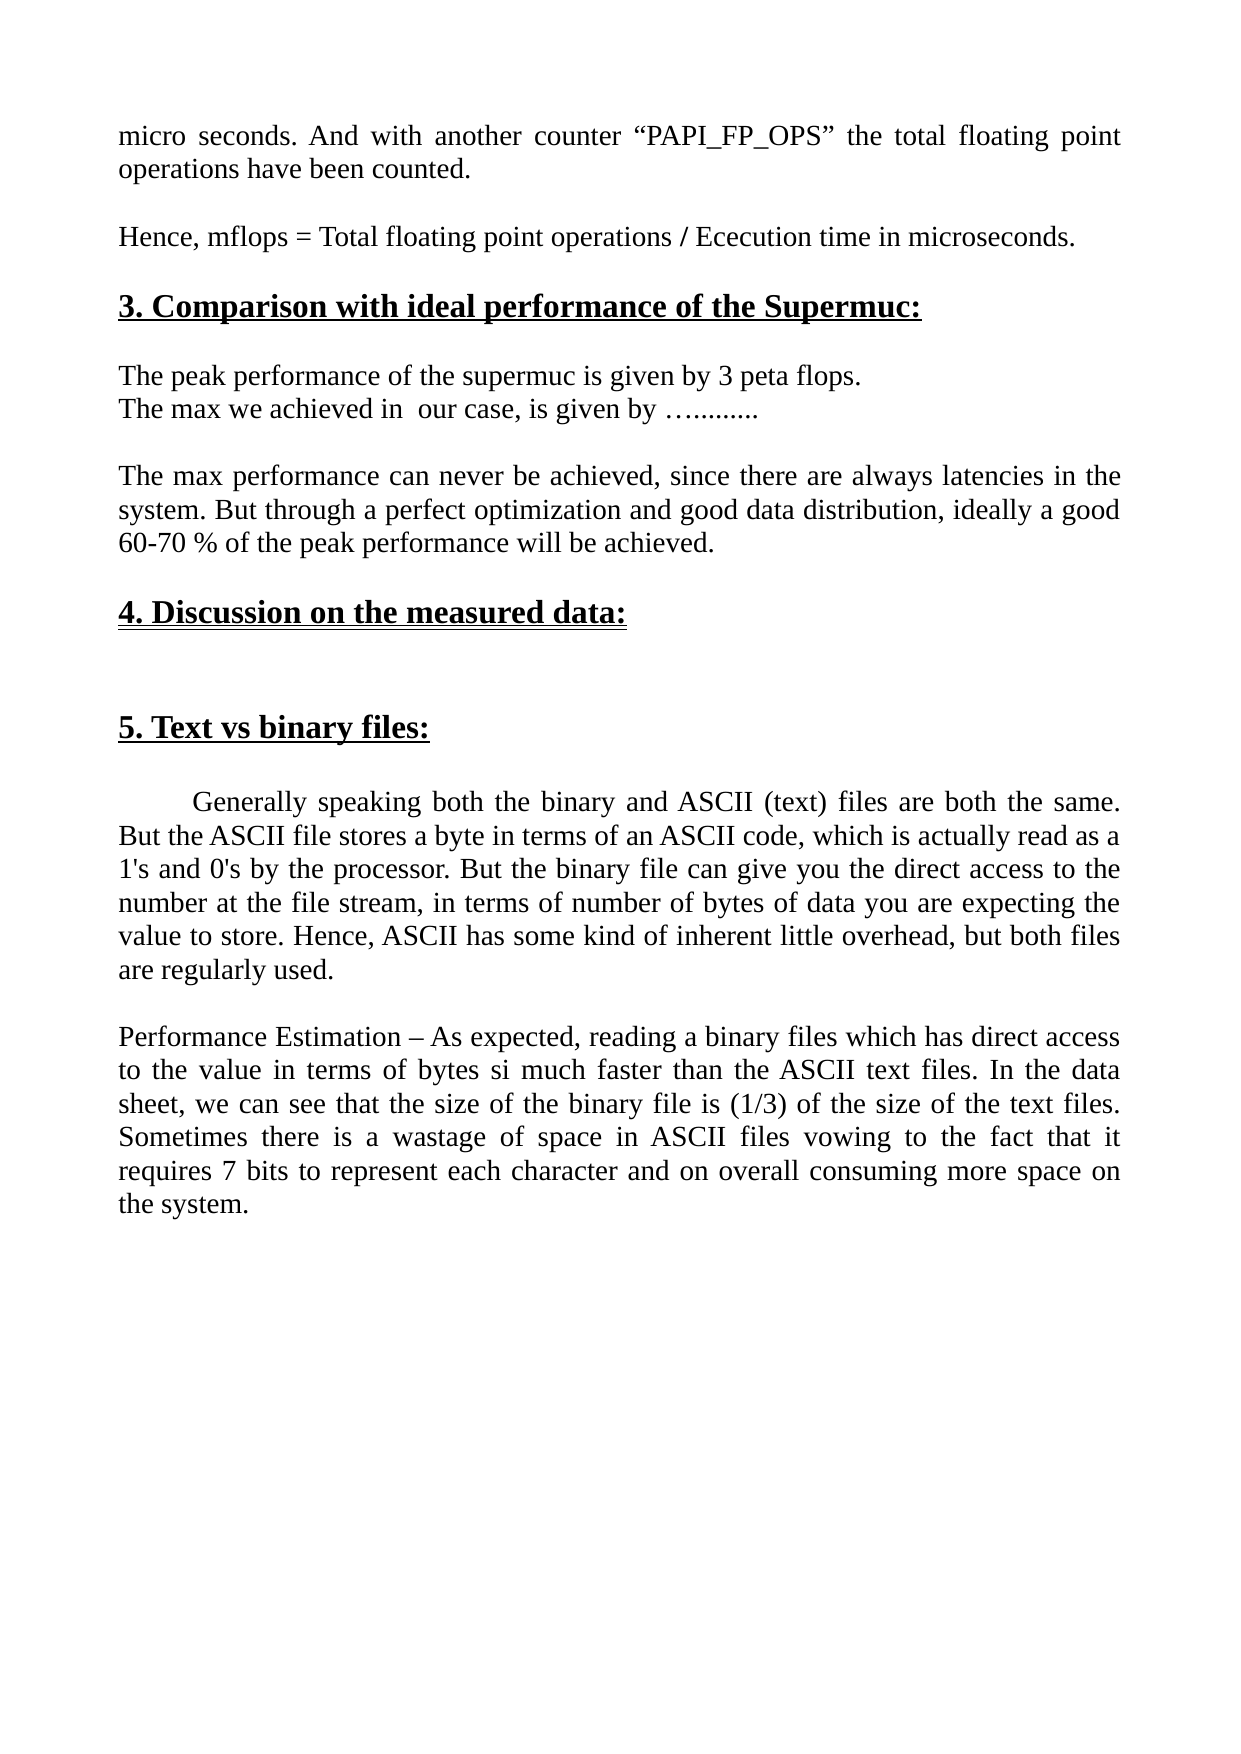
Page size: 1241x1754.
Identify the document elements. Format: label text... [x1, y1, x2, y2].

text The max we achieved in our case, is given by …......... [118, 391, 1122, 425]
text The peak performance of the supermuc is given by 3 peta flops. [118, 358, 1122, 391]
text Performance Estimation – As expected, reading a binary files which has direct access to the value in terms of bytes si much faster than the ASCII text files. In the data sheet, we can see that the size of the binary file is (1/3) of the size of the text files. Sometimes there is a wastage of space in ASCII files vowing to the fact that it requires 7 bits to represent each character and on overall consuming more space on the system. [118, 1019, 1122, 1220]
text micro seconds. And with another counter “PAPI_FP_OPS” the total floating point operations have been counted. [118, 118, 1122, 185]
text Hence, mflops = Total floating point operations / Ececution time in microseconds. [118, 219, 1122, 252]
text Generally speaking both the binary and ASCII (text) files are both the same. But the ASCII file stores a byte in terms of an ASCII code, which is actually read as a 1's and 0's by the processor. But the binary file can give you the direct access to the number at the file stream, in terms of number of bytes of data you are expecting the value to store. Hence, ASCII has some kind of inherent little overhead, but both files are regularly used. [118, 784, 1122, 985]
text 5. Text vs binary files: [118, 707, 1122, 746]
text 3. Comparison with ideal performance of the Supermuc: [118, 286, 1122, 324]
text The max performance can never be achieved, since there are always latencies in the system. But through a perfect optimization and good data distribution, ideally a good 60-70 % of the peak performance will be achieved. [118, 458, 1122, 559]
text 4. Discussion on the measured data: [118, 592, 1122, 631]
